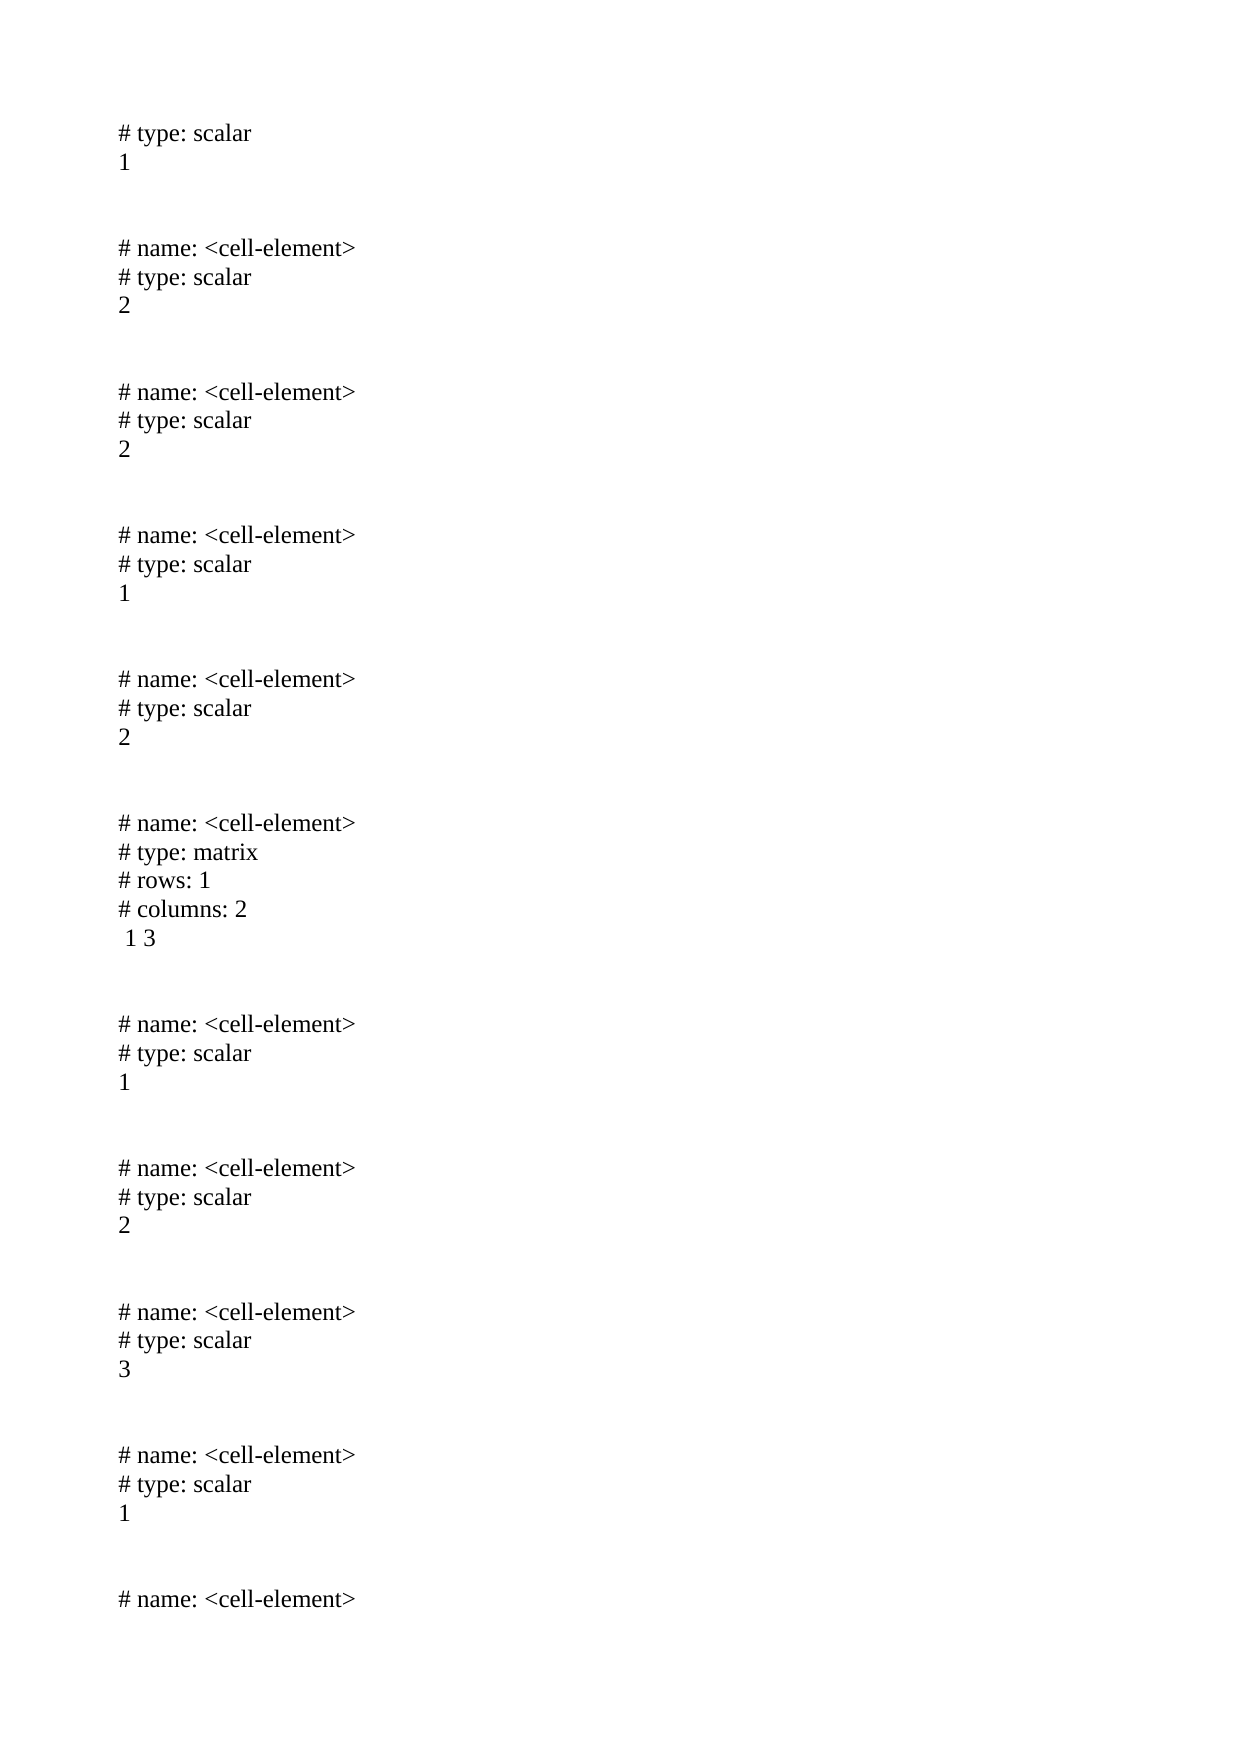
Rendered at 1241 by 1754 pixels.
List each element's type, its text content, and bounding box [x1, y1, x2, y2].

text 3 [118, 1354, 1122, 1383]
text 1 [118, 578, 1122, 607]
text # name: <cell-element> [118, 808, 1122, 837]
text # type: scalar [118, 406, 1122, 434]
text 2 [118, 434, 1122, 463]
text # type: scalar [118, 1469, 1122, 1498]
text 1 [118, 1067, 1122, 1096]
text # type: scalar [118, 549, 1122, 578]
text # name: <cell-element> [118, 664, 1122, 693]
text # type: scalar [118, 1182, 1122, 1211]
text # rows: 1 [118, 866, 1122, 894]
text # name: <cell-element> [118, 233, 1122, 262]
text 2 [118, 291, 1122, 319]
text # name: <cell-element> [118, 377, 1122, 406]
text # type: matrix [118, 837, 1122, 866]
text # name: <cell-element> [118, 1441, 1122, 1469]
text # name: <cell-element> [118, 1009, 1122, 1038]
text # type: scalar [118, 693, 1122, 722]
text # name: <cell-element> [118, 1584, 1122, 1613]
text # type: scalar [118, 262, 1122, 291]
text # name: <cell-element> [118, 1297, 1122, 1326]
text # type: scalar [118, 1038, 1122, 1067]
text # columns: 2 [118, 894, 1122, 923]
text 1 [118, 1498, 1122, 1527]
text # name: <cell-element> [118, 521, 1122, 549]
text # type: scalar [118, 1326, 1122, 1354]
text 1 3 [118, 923, 1122, 952]
text 1 [118, 147, 1122, 176]
text # type: scalar [118, 118, 1122, 147]
text # name: <cell-element> [118, 1153, 1122, 1182]
text 2 [118, 1211, 1122, 1239]
text 2 [118, 722, 1122, 751]
